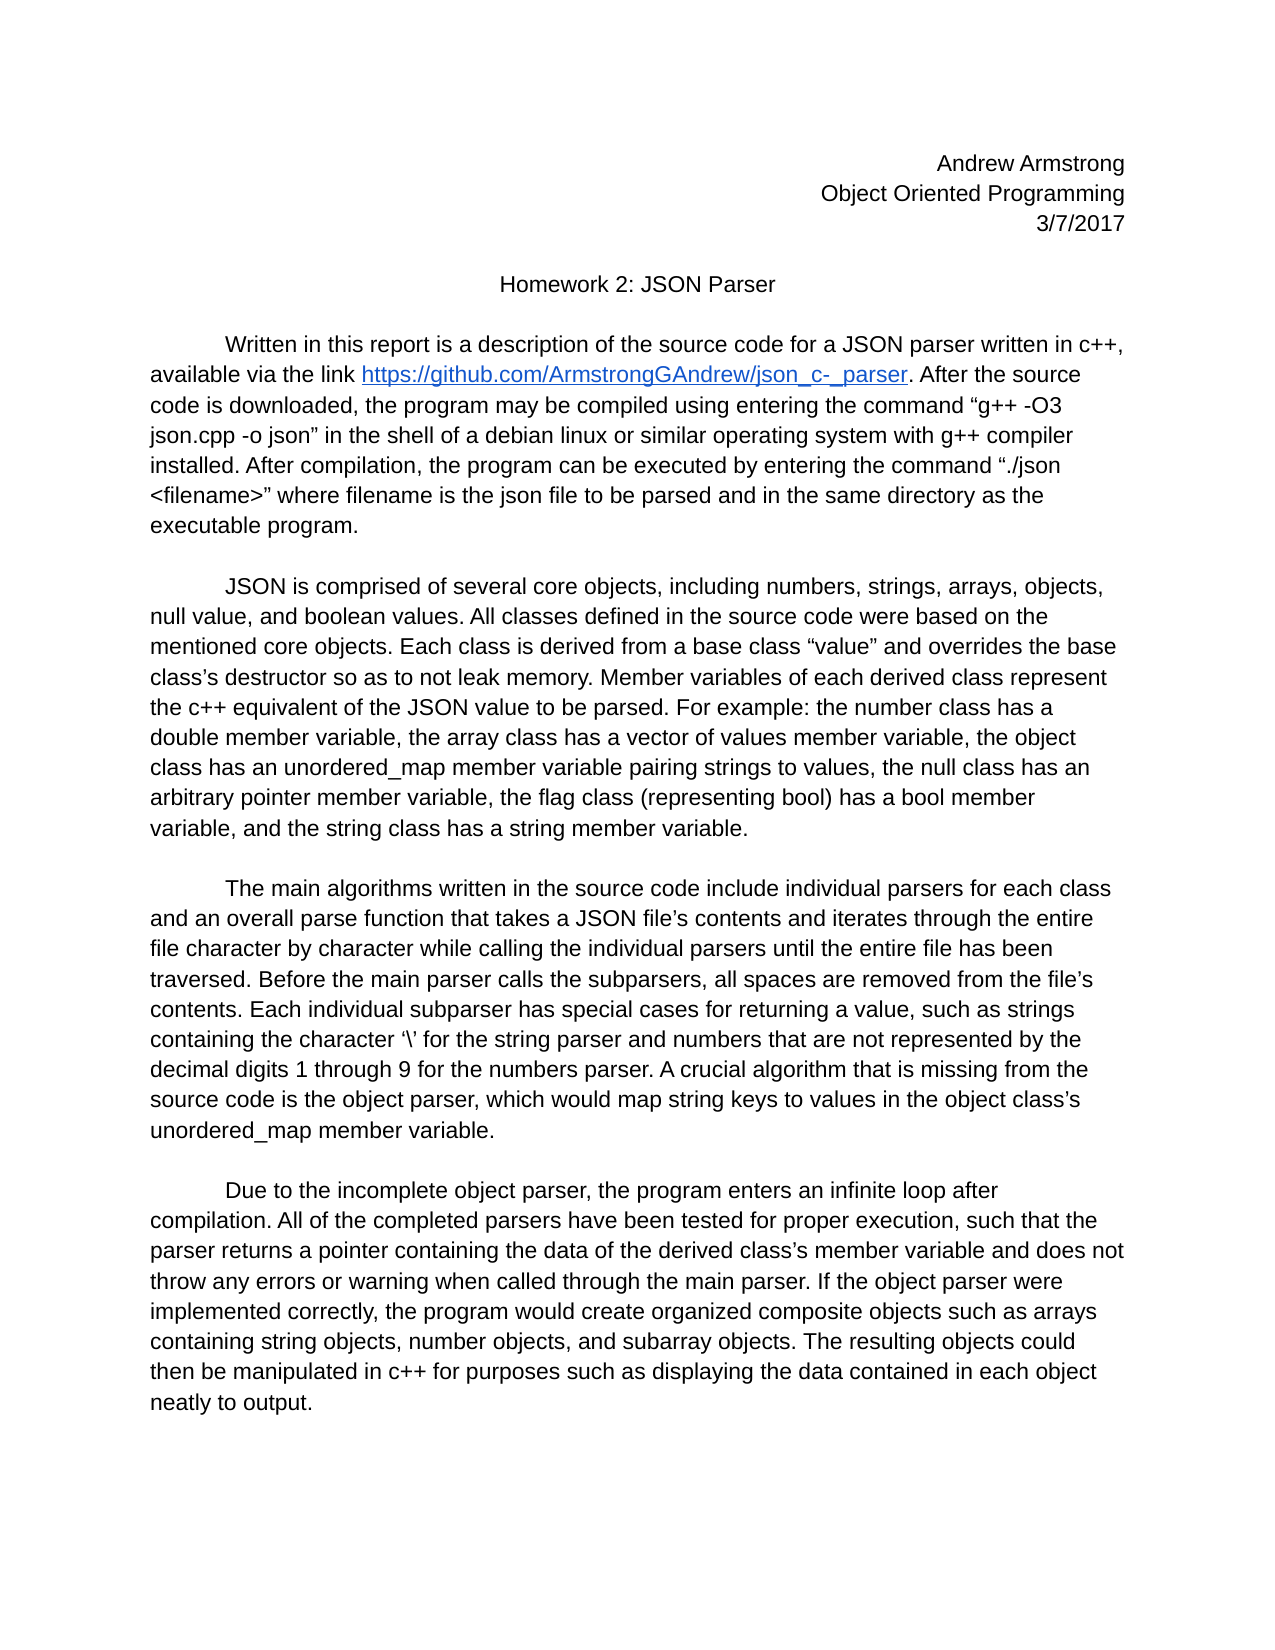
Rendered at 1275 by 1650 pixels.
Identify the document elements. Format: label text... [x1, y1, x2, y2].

text Written in this report is a description of the source code for a JSON parser written in c++, available via the link https://github.com/ArmstrongGAndrew/json_c-_parser. After the source code is downloaded, the program may be compiled using entering the command “g++ -O3 json.cpp -o json” in the shell of a debian linux or similar operating system with g++ compiler installed. After compilation, the program can be executed by entering the command “./json <filename>” where filename is the json file to be parsed and in the same directory as the executable program. [150, 331, 1125, 539]
text Object Oriented Programming [150, 180, 1125, 207]
text Andrew Armstrong [150, 150, 1125, 176]
text The main algorithms written in the source code include individual parsers for each class and an overall parse function that takes a JSON file’s contents and iterates through the entire file character by character while calling the individual parsers until the entire file has been traversed. Before the main parser calls the subparsers, all spaces are removed from the file’s contents. Each individual subparser has special cases for returning a value, such as strings containing the character ‘\’ for the string parser and numbers that are not represented by the decimal digits 1 through 9 for the numbers parser. A crucial algorithm that is missing from the source code is the object parser, which would map string keys to values in the object class’s unordered_map member variable. [150, 875, 1125, 1143]
text Homework 2: JSON Parser [150, 271, 1125, 297]
text JSON is comprised of several core objects, including numbers, strings, arrays, objects, null value, and boolean values. All classes defined in the source code were based on the mentioned core objects. Each class is derived from a base class “value” and overrides the base class’s destructor so as to not leak memory. Member variables of each derived class represent the c++ equivalent of the JSON value to be parsed. For example: the number class has a double member variable, the array class has a vector of values member variable, the object class has an unordered_map member variable pairing strings to values, the null class has an arbitrary pointer member variable, the flag class (representing bool) has a bool member variable, and the string class has a string member variable. [150, 573, 1125, 841]
text Due to the incomplete object parser, the program enters an infinite loop after compilation. All of the completed parsers have been tested for proper execution, such that the parser returns a pointer containing the data of the derived class’s member variable and does not throw any errors or warning when called through the main parser. If the object parser were implemented correctly, the program would create organized composite objects such as arrays containing string objects, number objects, and subarray objects. The resulting objects could then be manipulated in c++ for purposes such as displaying the data contained in each object neatly to output. [150, 1177, 1125, 1415]
text 3/7/2017 [150, 210, 1125, 237]
